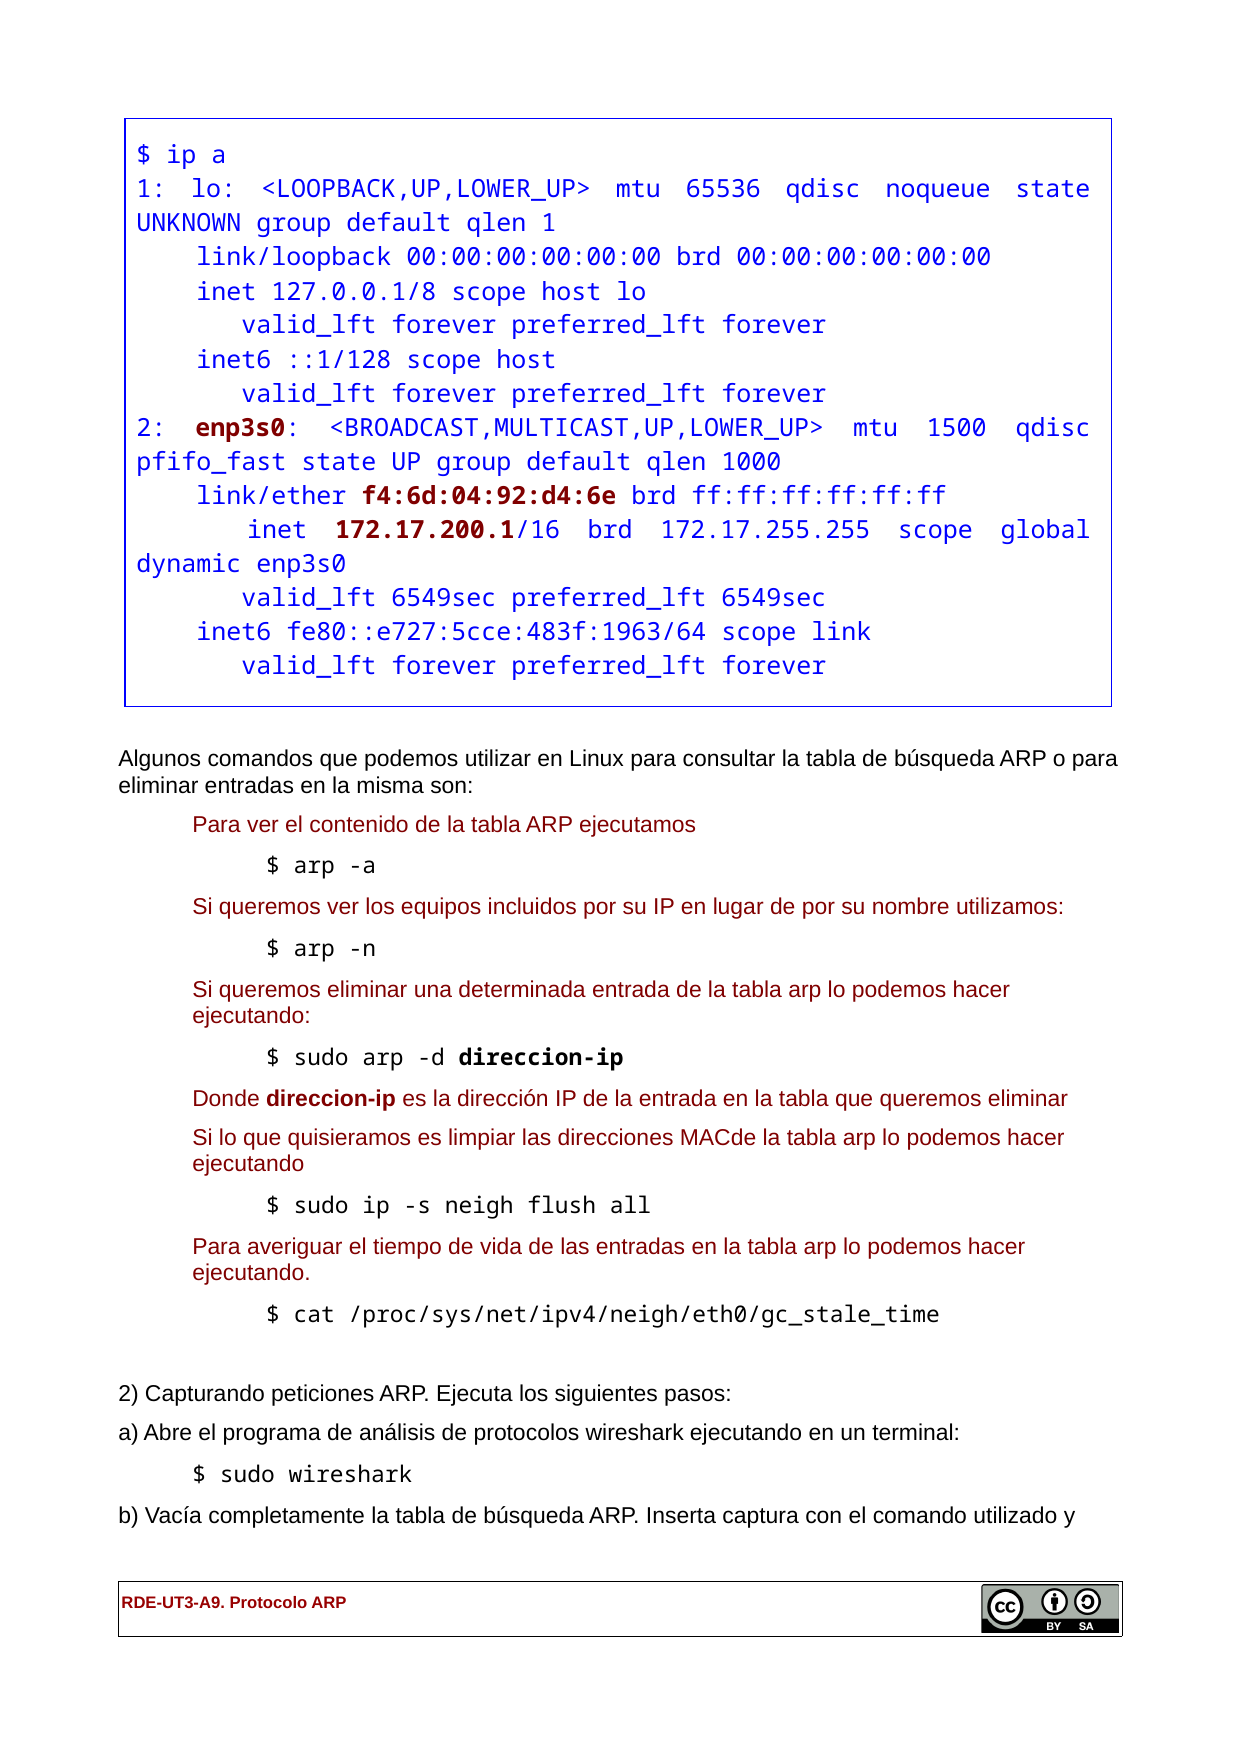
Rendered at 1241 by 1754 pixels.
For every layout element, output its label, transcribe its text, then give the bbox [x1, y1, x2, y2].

text $ cat /proc/sys/net/ipv4/neigh/eth0/gc_stale_time [192, 1298, 1122, 1329]
text Si queremos ver los equipos incluidos por su IP en lugar de por su nombre utilizamos: [192, 893, 1122, 919]
text Para averiguar el tiempo de vida de las entradas en la tabla arp lo podemos hacer ejecutando. [192, 1233, 1122, 1285]
text a) Abre el programa de análisis de protocolos wireshark ejecutando en un terminal: [118, 1419, 1122, 1446]
text $ arp -a [266, 849, 1122, 881]
text b) Vacía completamente la tabla de búsqueda ARP. Inserta captura con el comando utilizado y [118, 1502, 1122, 1528]
picture [981, 1584, 1119, 1633]
text Si queremos eliminar una determinada entrada de la tabla arp lo podemos hacer ejecutando: [192, 976, 1122, 1028]
text Si lo que quisieramos es limpiar las direcciones MACde la tabla arp lo podemos hacer ejecutando [192, 1124, 1122, 1176]
text $ arp -n [266, 932, 1122, 963]
text Algunos comandos que podemos utilizar en Linux para consultar la tabla de búsqueda ARP o para eliminar entradas en la misma son: [118, 745, 1122, 798]
text $ sudo ip -s neigh flush all [192, 1189, 1122, 1220]
text 2) Capturando peticiones ARP. Ejecuta los siguientes pasos: [118, 1380, 1122, 1407]
text Para ver el contenido de la tabla ARP ejecutamos [192, 811, 1122, 837]
table_header $ ip a 1: lo: <LOOPBACK,UP,LOWER_UP> mtu 65536 qdisc noqueue state UNKNOWN group default qlen 1 link/loopback 00:00:00:00:00:00 brd 00:00:00:00:00:00 inet 127.0.0.1/8 scope host lo valid_lft forever preferred_lft forever inet6 ::1/128 scope host valid_lft forever preferred_lft forever 2: enp3s0: <BROADCAST,MULTICAST,UP,LOWER_UP> mtu 1500 qdisc pfifo_fast state UP group default qlen 1000 link/ether f4:6d:04:92:d4:6e brd ff:ff:ff:ff:ff:ff inet 172.17.200.1/16 brd 172.17.255.255 scope global dynamic enp3s0 valid_lft 6549sec preferred_lft 6549sec inet6 fe80::e727:5cce:483f:1963/64 scope link valid_lft forever preferred_lft forever [126, 119, 1111, 706]
text Donde direccion-ip es la dirección IP de la entrada en la tabla que queremos eliminar [192, 1085, 1122, 1111]
text $ sudo wireshark [118, 1458, 1122, 1489]
text $ sudo arp -d direccion-ip [266, 1041, 1122, 1072]
